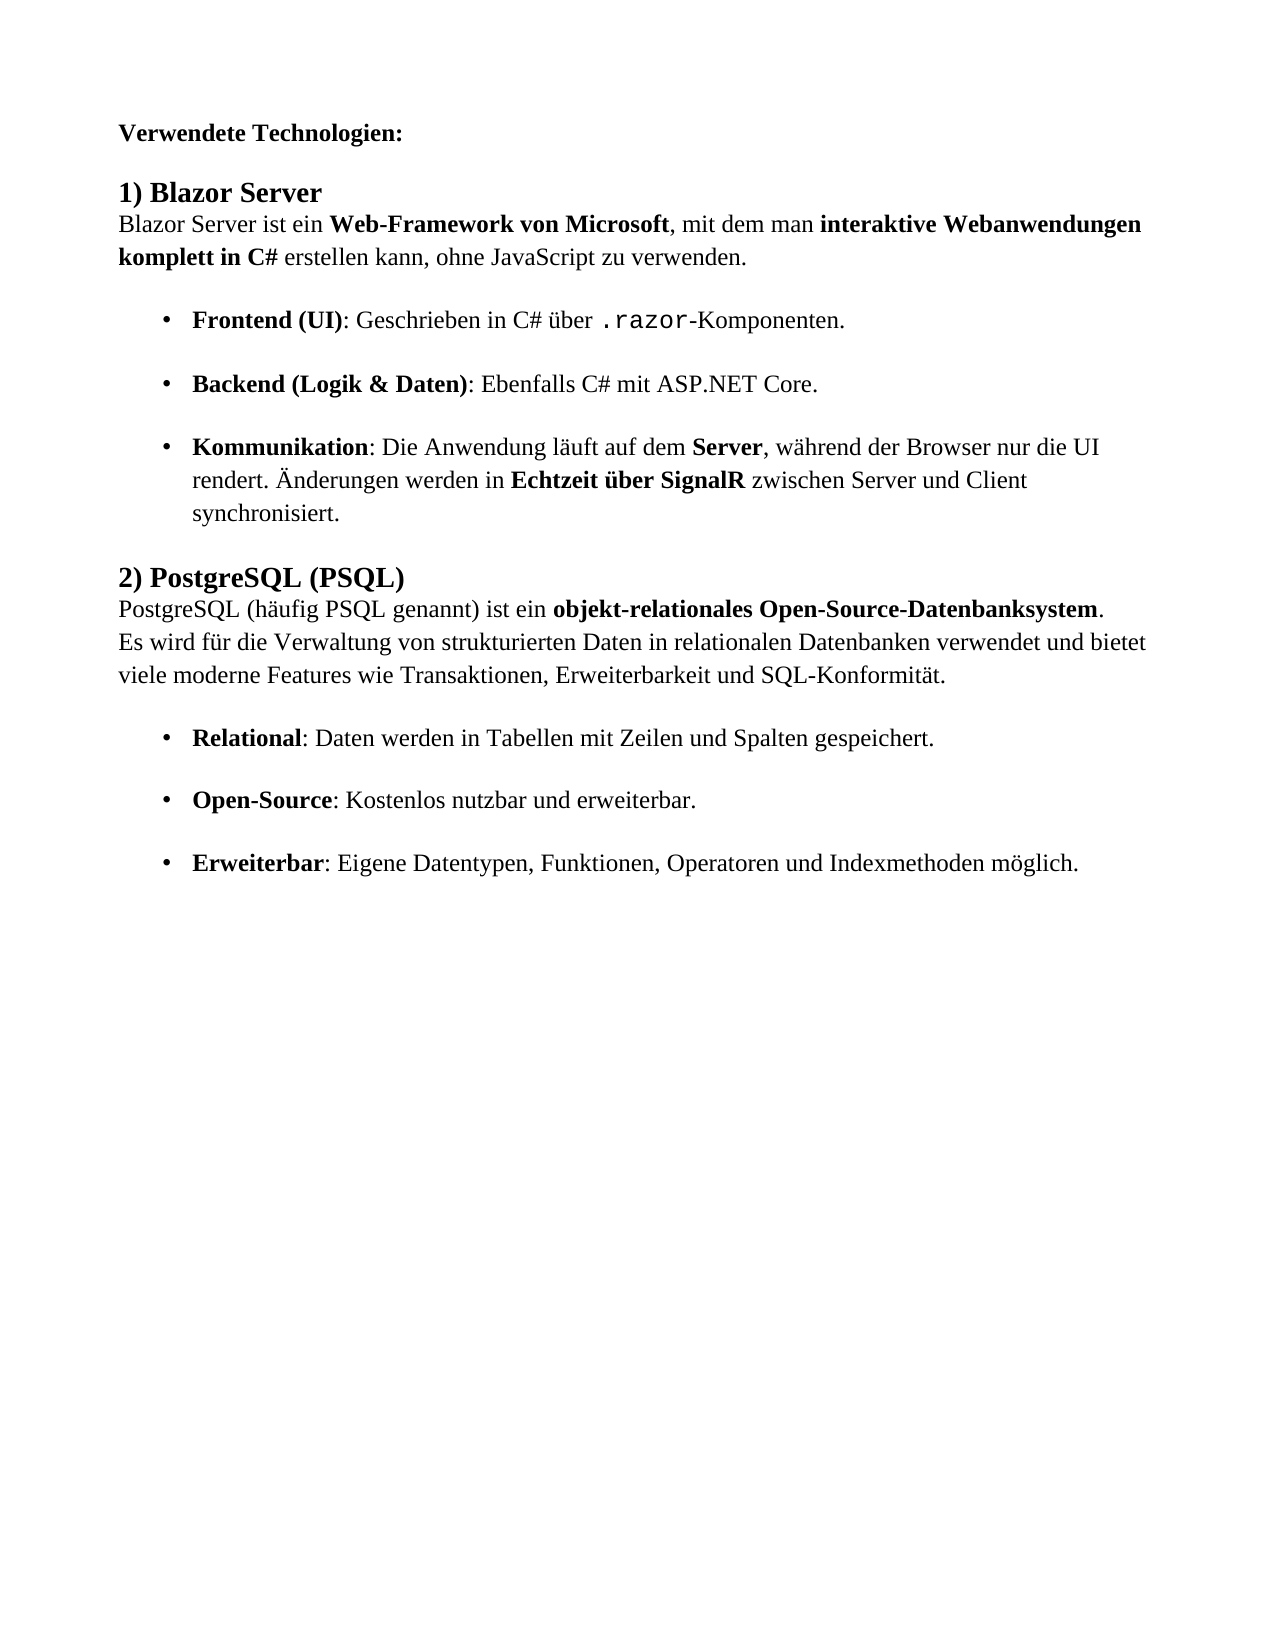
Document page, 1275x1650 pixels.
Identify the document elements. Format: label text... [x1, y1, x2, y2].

text 2) PostgreSQL (PSQL) [118, 561, 1157, 594]
text Blazor Server ist ein Web-Framework von Microsoft, mit dem man interaktive Webanwendungen komplett in C# erstellen kann, ohne JavaScript zu verwenden. [118, 209, 1157, 271]
list Frontend (UI): Geschrieben in C# über .razor-Komponenten. [162, 305, 1157, 336]
text PostgreSQL (häufig PSQL genannt) ist ein objekt-relationales Open-Source-Datenbanksystem. Es wird für die Verwaltung von strukturierten Daten in relationalen Datenbanken verwendet und bietet viele moderne Features wie Transaktionen, Erweiterbarkeit und SQL-Konformität. [118, 594, 1157, 689]
text 1) Blazor Server [118, 176, 1157, 209]
list Relational: Daten werden in Tabellen mit Zeilen und Spalten gespeichert. [162, 723, 1157, 751]
list Backend (Logik & Daten): Ebenfalls C# mit ASP.NET Core. [162, 369, 1157, 398]
list Kommunikation: Die Anwendung läuft auf dem Server, während der Browser nur die UI rendert. Änderungen werden in Echtzeit über SignalR zwischen Server und Client synchronisiert. [162, 432, 1157, 527]
text Verwendete Technologien: [118, 118, 1157, 147]
list Open-Source: Kostenlos nutzbar und erweiterbar. [162, 785, 1157, 814]
list Erweiterbar: Eigene Datentypen, Funktionen, Operatoren und Indexmethoden möglich. [162, 848, 1157, 876]
